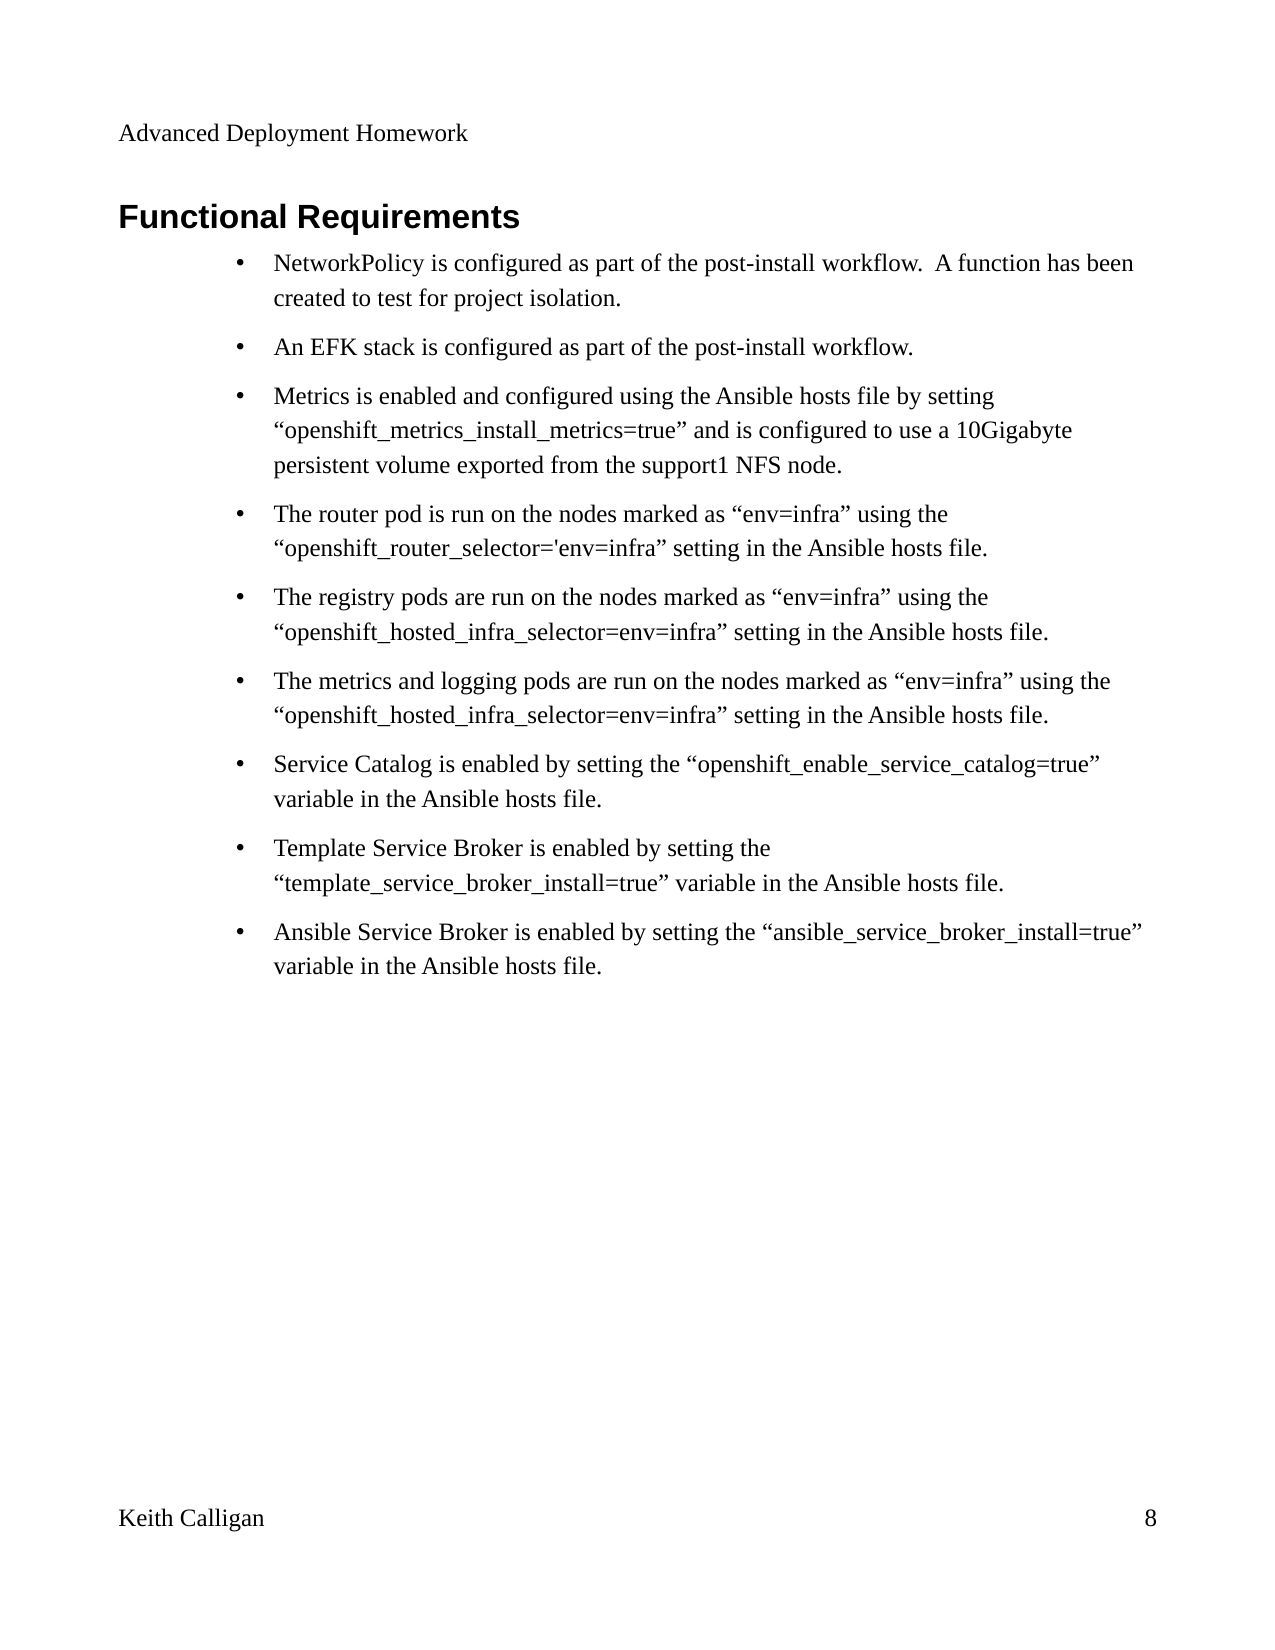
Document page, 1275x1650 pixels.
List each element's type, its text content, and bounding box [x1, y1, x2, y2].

list Service Catalog is enabled by setting the “openshift_enable_service_catalog=true” variable in the Ansible hosts file. [236, 749, 1157, 813]
list NetworkPolicy is configured as part of the post-install workflow. A function has been created to test for project isolation. [236, 248, 1157, 312]
list The metrics and logging pods are run on the nodes marked as “env=infra” using the “openshift_hosted_infra_selector=env=infra” setting in the Ansible hosts file. [236, 666, 1157, 729]
list Ansible Service Broker is enabled by setting the “ansible_service_broker_install=true” variable in the Ansible hosts file. [236, 917, 1157, 980]
list An EFK stack is configured as part of the post-install workflow. [236, 332, 1157, 361]
list Metrics is enabled and configured using the Ansible hosts file by setting “openshift_metrics_install_metrics=true” and is configured to use a 10Gigabyte persistent volume exported from the support1 NFS node. [236, 381, 1157, 479]
list The registry pods are run on the nodes marked as “env=infra” using the “openshift_hosted_infra_selector=env=infra” setting in the Ansible hosts file. [236, 582, 1157, 646]
subtitle Functional Requirements [118, 197, 1157, 236]
list The router pod is run on the nodes marked as “env=infra” using the “openshift_router_selector='env=infra” setting in the Ansible hosts file. [236, 499, 1157, 562]
list Template Service Broker is enabled by setting the “template_service_broker_install=true” variable in the Ansible hosts file. [236, 833, 1157, 896]
